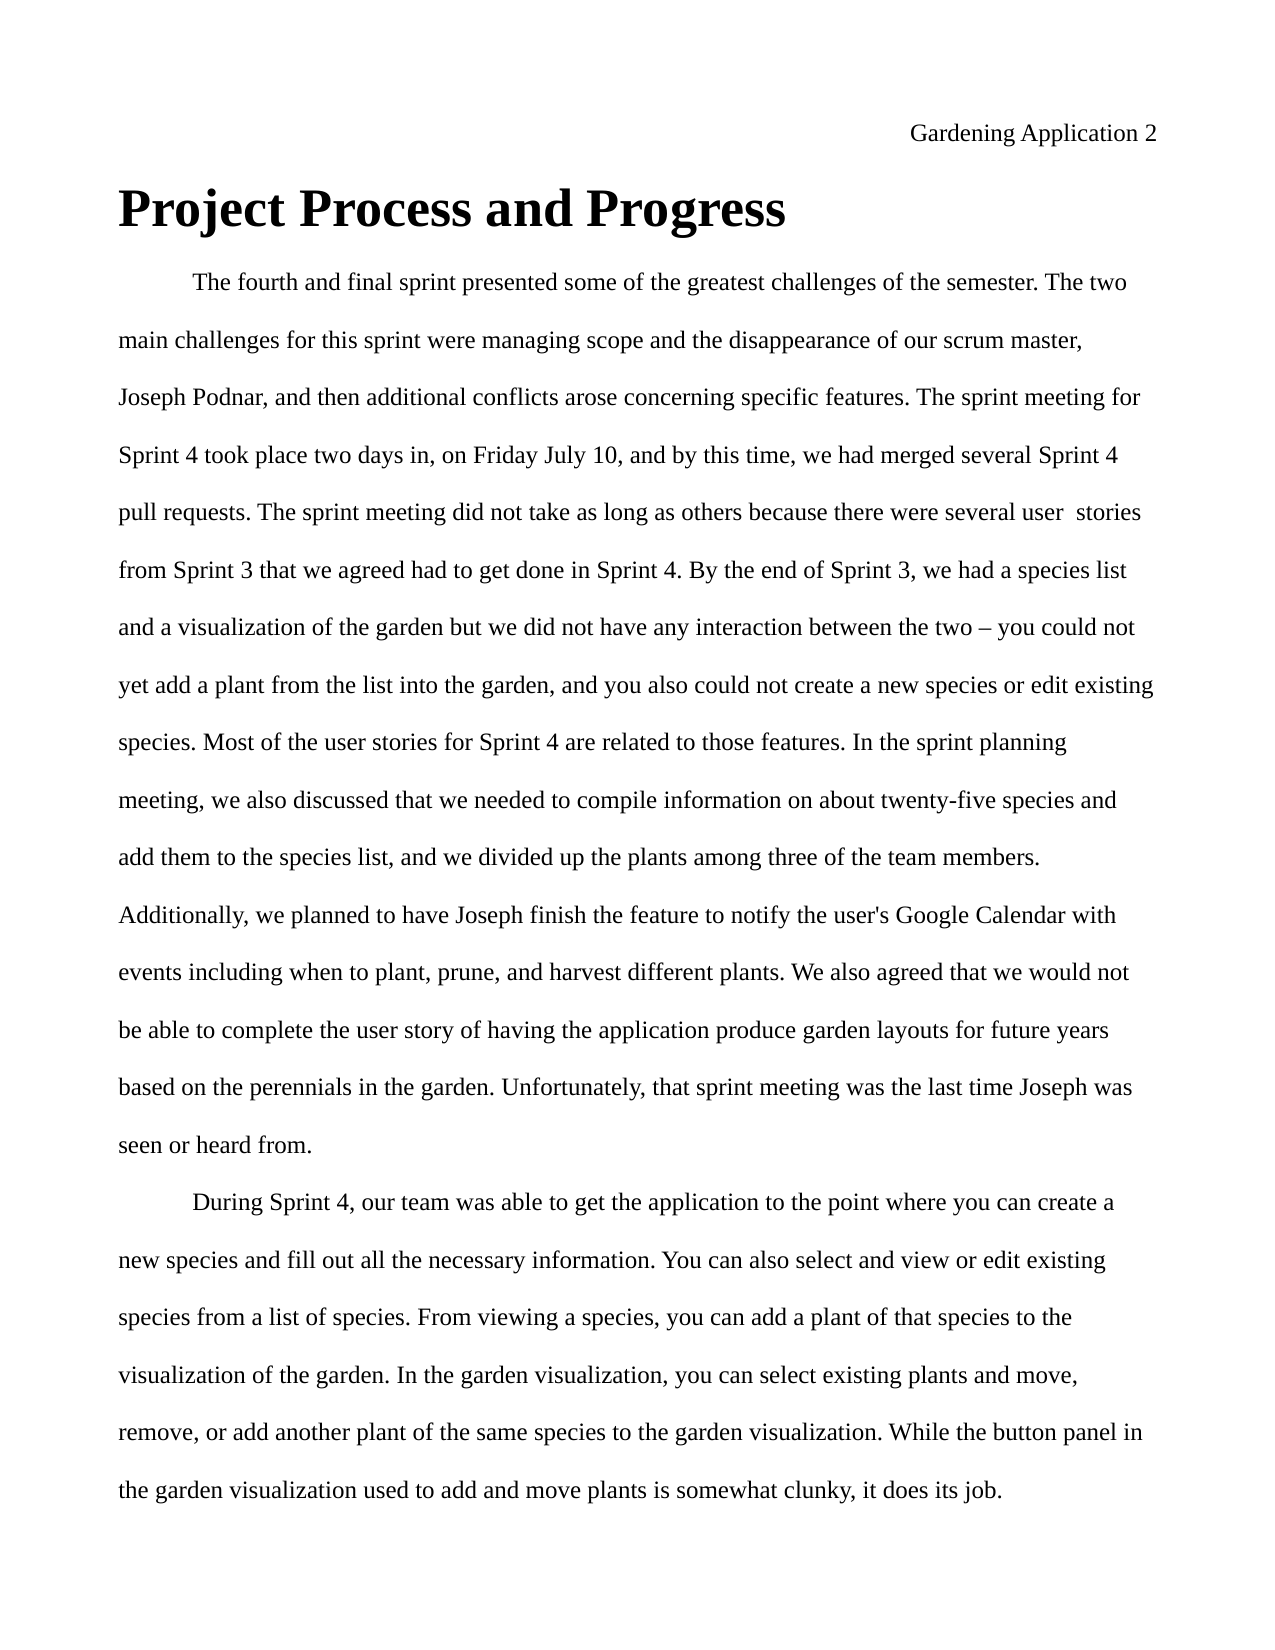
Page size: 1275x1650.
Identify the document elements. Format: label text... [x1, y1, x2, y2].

text Project Process and Progress [118, 176, 1157, 239]
text During Sprint 4, our team was able to get the application to the point where you can create a new species and fill out all the necessary information. You can also select and view or edit existing species from a list of species. From viewing a species, you can add a plant of that species to the visualization of the garden. In the garden visualization, you can select existing plants and move, remove, or add another plant of the same species to the garden visualization. While the button panel in the garden visualization used to add and move plants is somewhat clunky, it does its job. [118, 1187, 1157, 1504]
text The fourth and final sprint presented some of the greatest challenges of the semester. The two main challenges for this sprint were managing scope and the disappearance of our scrum master, Joseph Podnar, and then additional conflicts arose concerning specific features. The sprint meeting for Sprint 4 took place two days in, on Friday July 10, and by this time, we had merged several Sprint 4 pull requests. The sprint meeting did not take as long as others because there were several user stories from Sprint 3 that we agreed had to get done in Sprint 4. By the end of Sprint 3, we had a species list and a visualization of the garden but we did not have any interaction between the two – you could not yet add a plant from the list into the garden, and you also could not create a new species or edit existing species. Most of the user stories for Sprint 4 are related to those features. In the sprint planning meeting, we also discussed that we needed to compile information on about twenty-five species and add them to the species list, and we divided up the plants among three of the team members. Additionally, we planned to have Joseph finish the feature to notify the user's Google Calendar with events including when to plant, prune, and harvest different plants. We also agreed that we would not be able to complete the user story of having the application produce garden layouts for future years based on the perennials in the garden. Unfortunately, that sprint meeting was the last time Joseph was seen or heard from. [118, 267, 1157, 1159]
